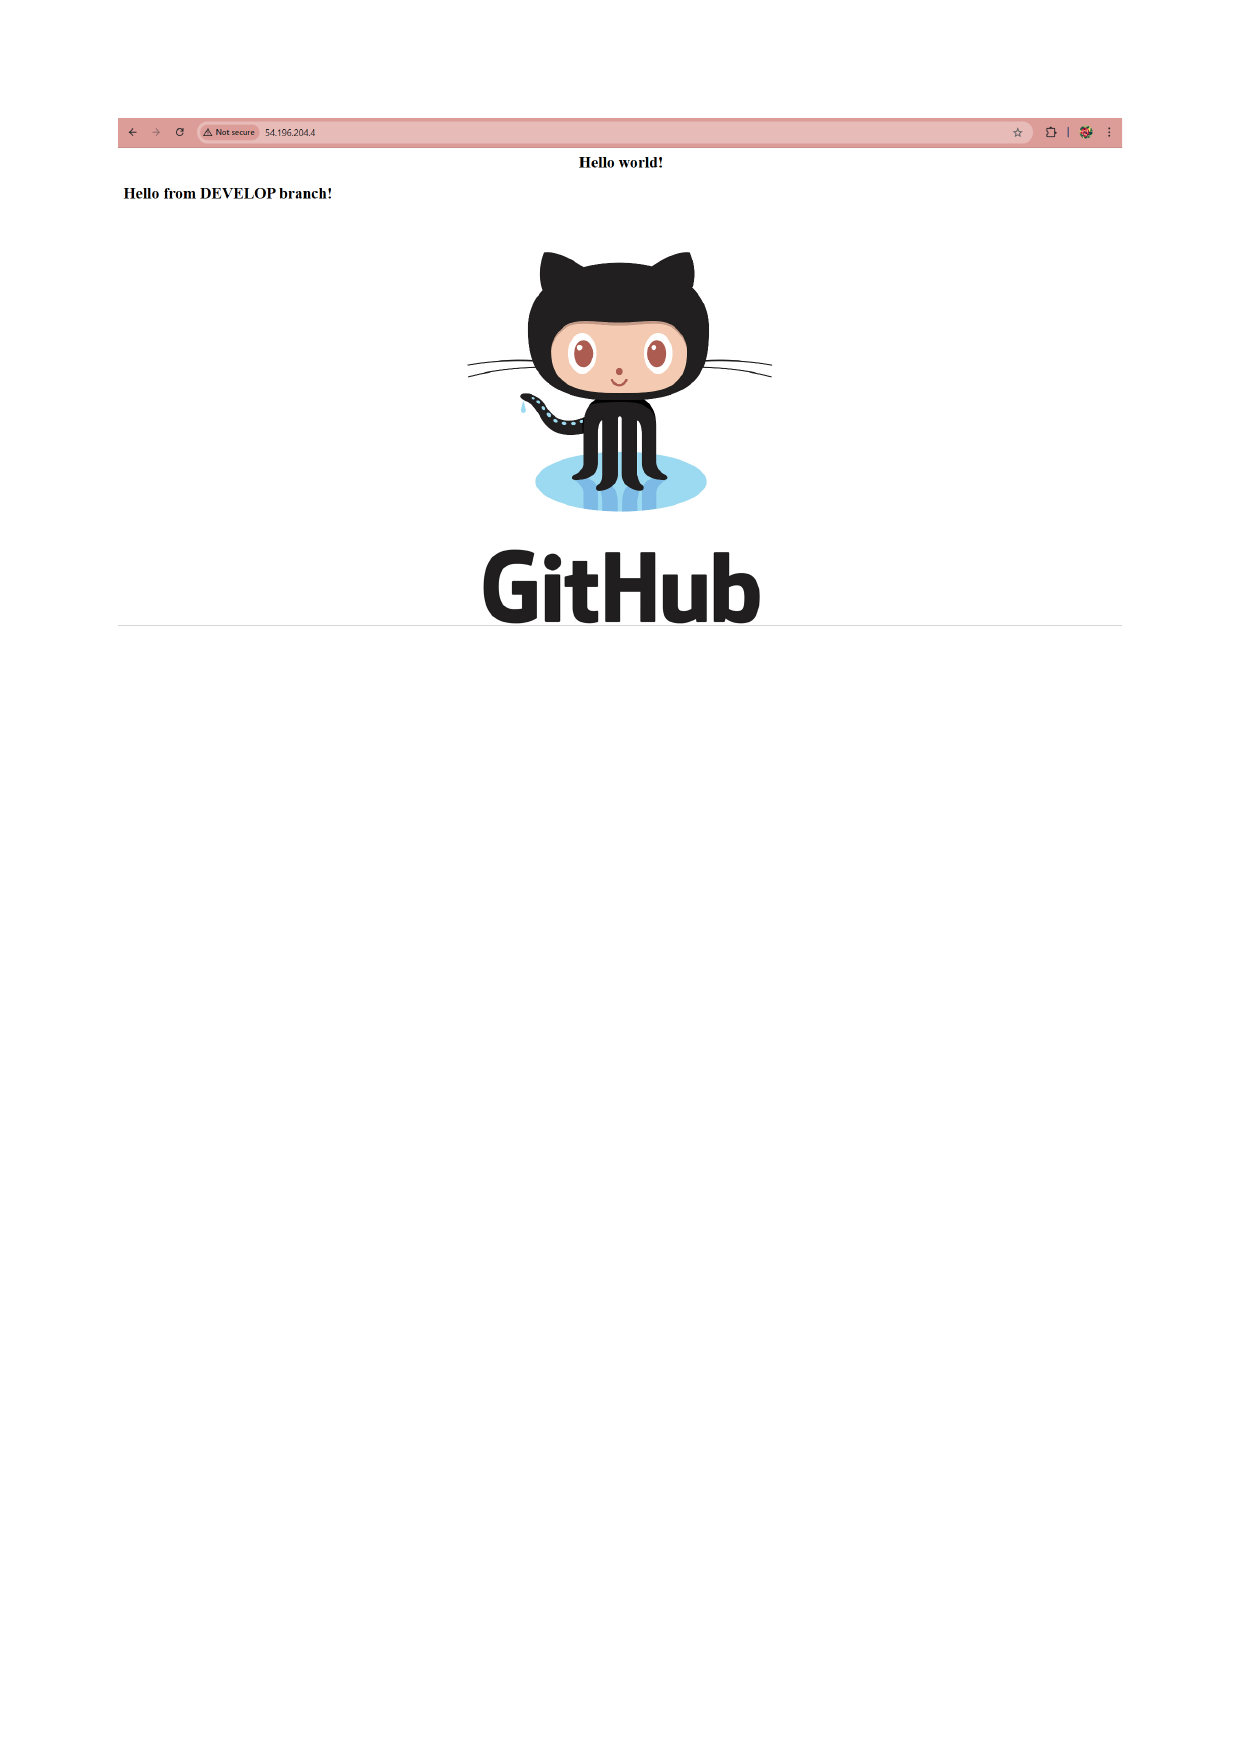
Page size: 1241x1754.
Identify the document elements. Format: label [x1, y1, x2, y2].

picture [118, 118, 1123, 626]
